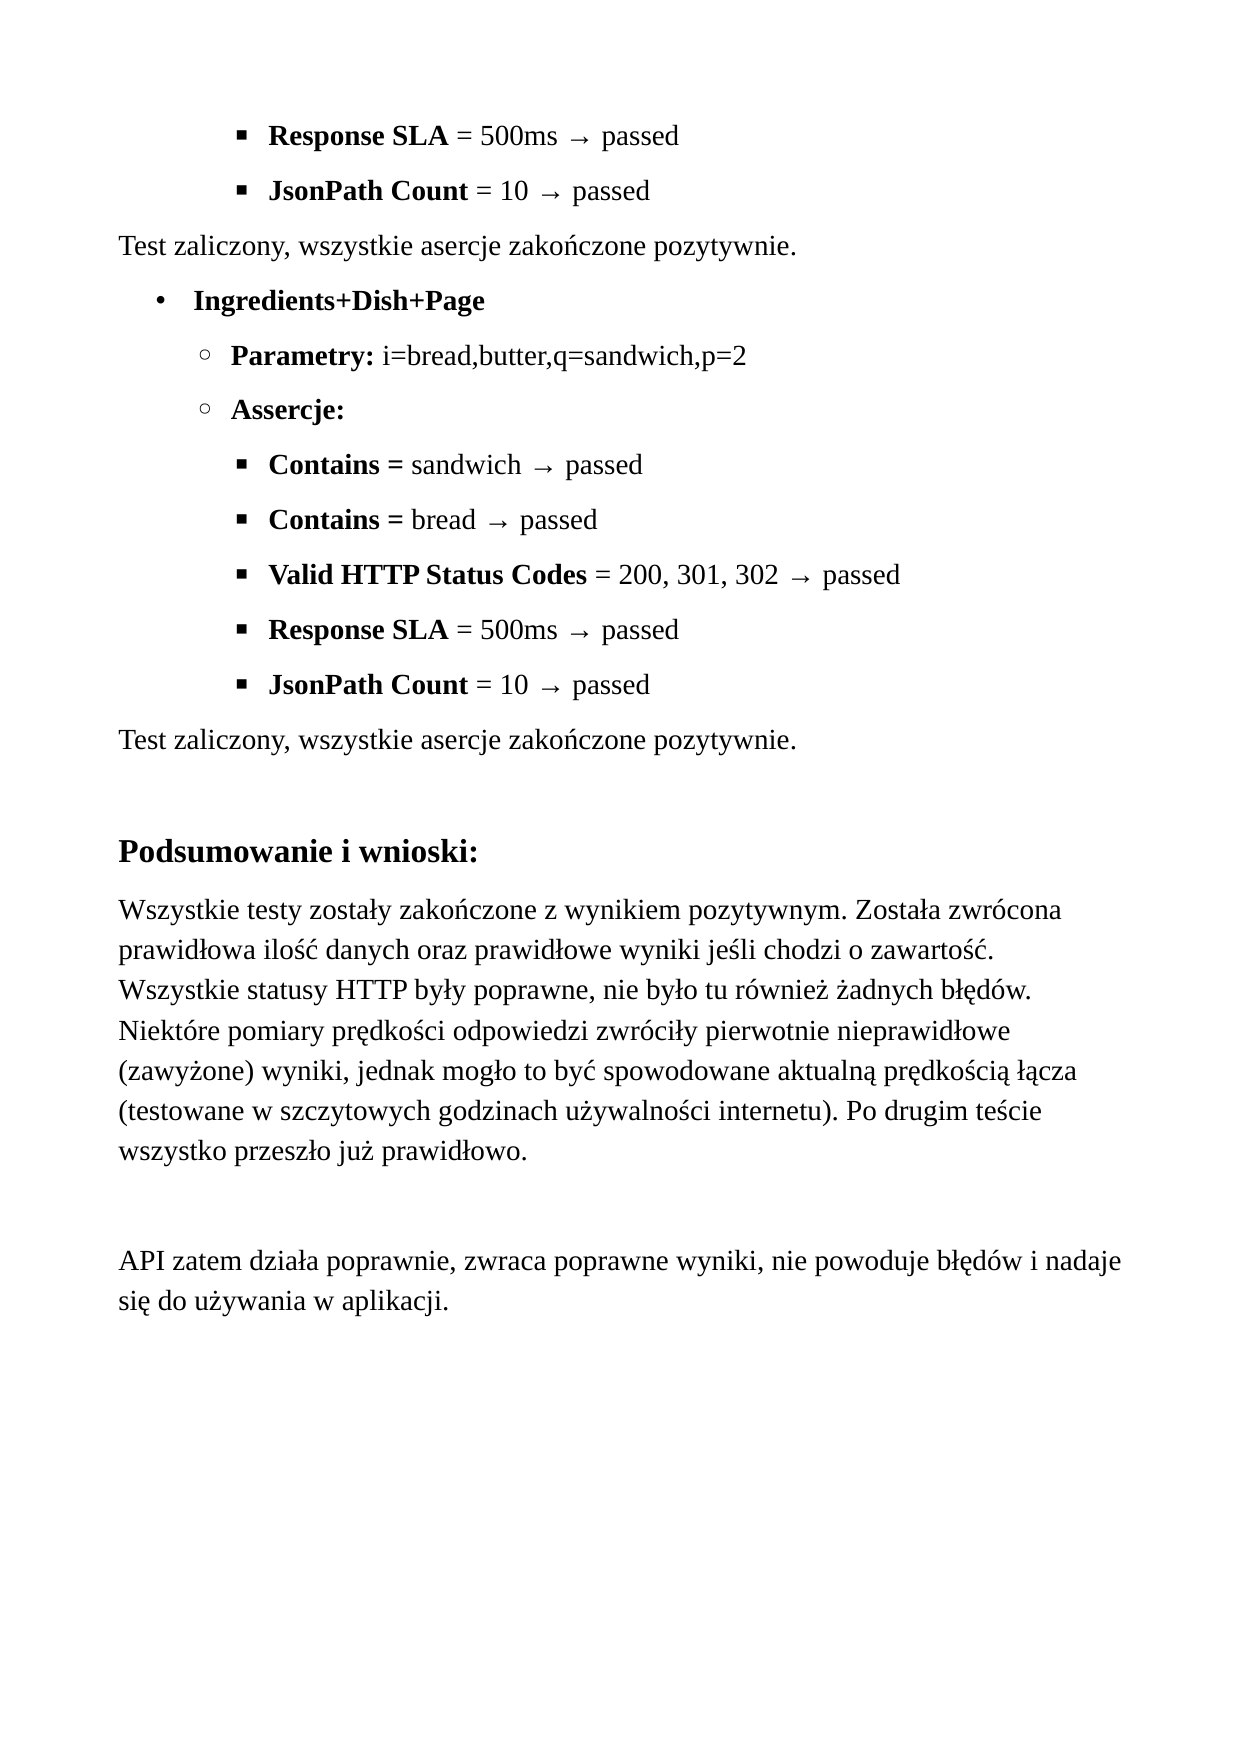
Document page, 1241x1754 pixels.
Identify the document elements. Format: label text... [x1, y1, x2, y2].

list Response SLA = 500ms → passed [231, 118, 1122, 152]
list Response SLA = 500ms → passed [231, 612, 1122, 646]
list Ingredients+Dish+Page [156, 283, 1122, 316]
list Parametry: i=bread,butter,q=sandwich,p=2 [193, 338, 1122, 371]
list Valid HTTP Status Codes = 200, 301, 302 → passed [231, 557, 1122, 591]
text Test zaliczony, wszystkie asercje zakończone pozytywnie. [118, 722, 1122, 755]
text Test zaliczony, wszystkie asercje zakończone pozytywnie. [118, 228, 1122, 261]
list Contains = sandwich → passed [231, 447, 1122, 481]
list JsonPath Count = 10 → passed [231, 173, 1122, 207]
text API zatem działa poprawnie, zwraca poprawne wyniki, nie powoduje błędów i nadaje się do używania w aplikacji. [118, 1243, 1122, 1317]
list JsonPath Count = 10 → passed [231, 667, 1122, 701]
list Assercje: [193, 392, 1122, 426]
text Podsumowanie i wnioski: [118, 831, 1122, 870]
list Contains = bread → passed [231, 502, 1122, 536]
text Wszystkie testy zostały zakończone z wynikiem pozytywnym. Została zwrócona prawidłowa ilość danych oraz prawidłowe wyniki jeśli chodzi o zawartość. Wszystkie statusy HTTP były poprawne, nie było tu również żadnych błędów. Niektóre pomiary prędkości odpowiedzi zwróciły pierwotnie nieprawidłowe (zawyżone) wyniki, jednak mogło to być spowodowane aktualną prędkością łącza (testowane w szczytowych godzinach używalności internetu). Po drugim teście wszystko przeszło już prawidłowo. [118, 892, 1122, 1167]
